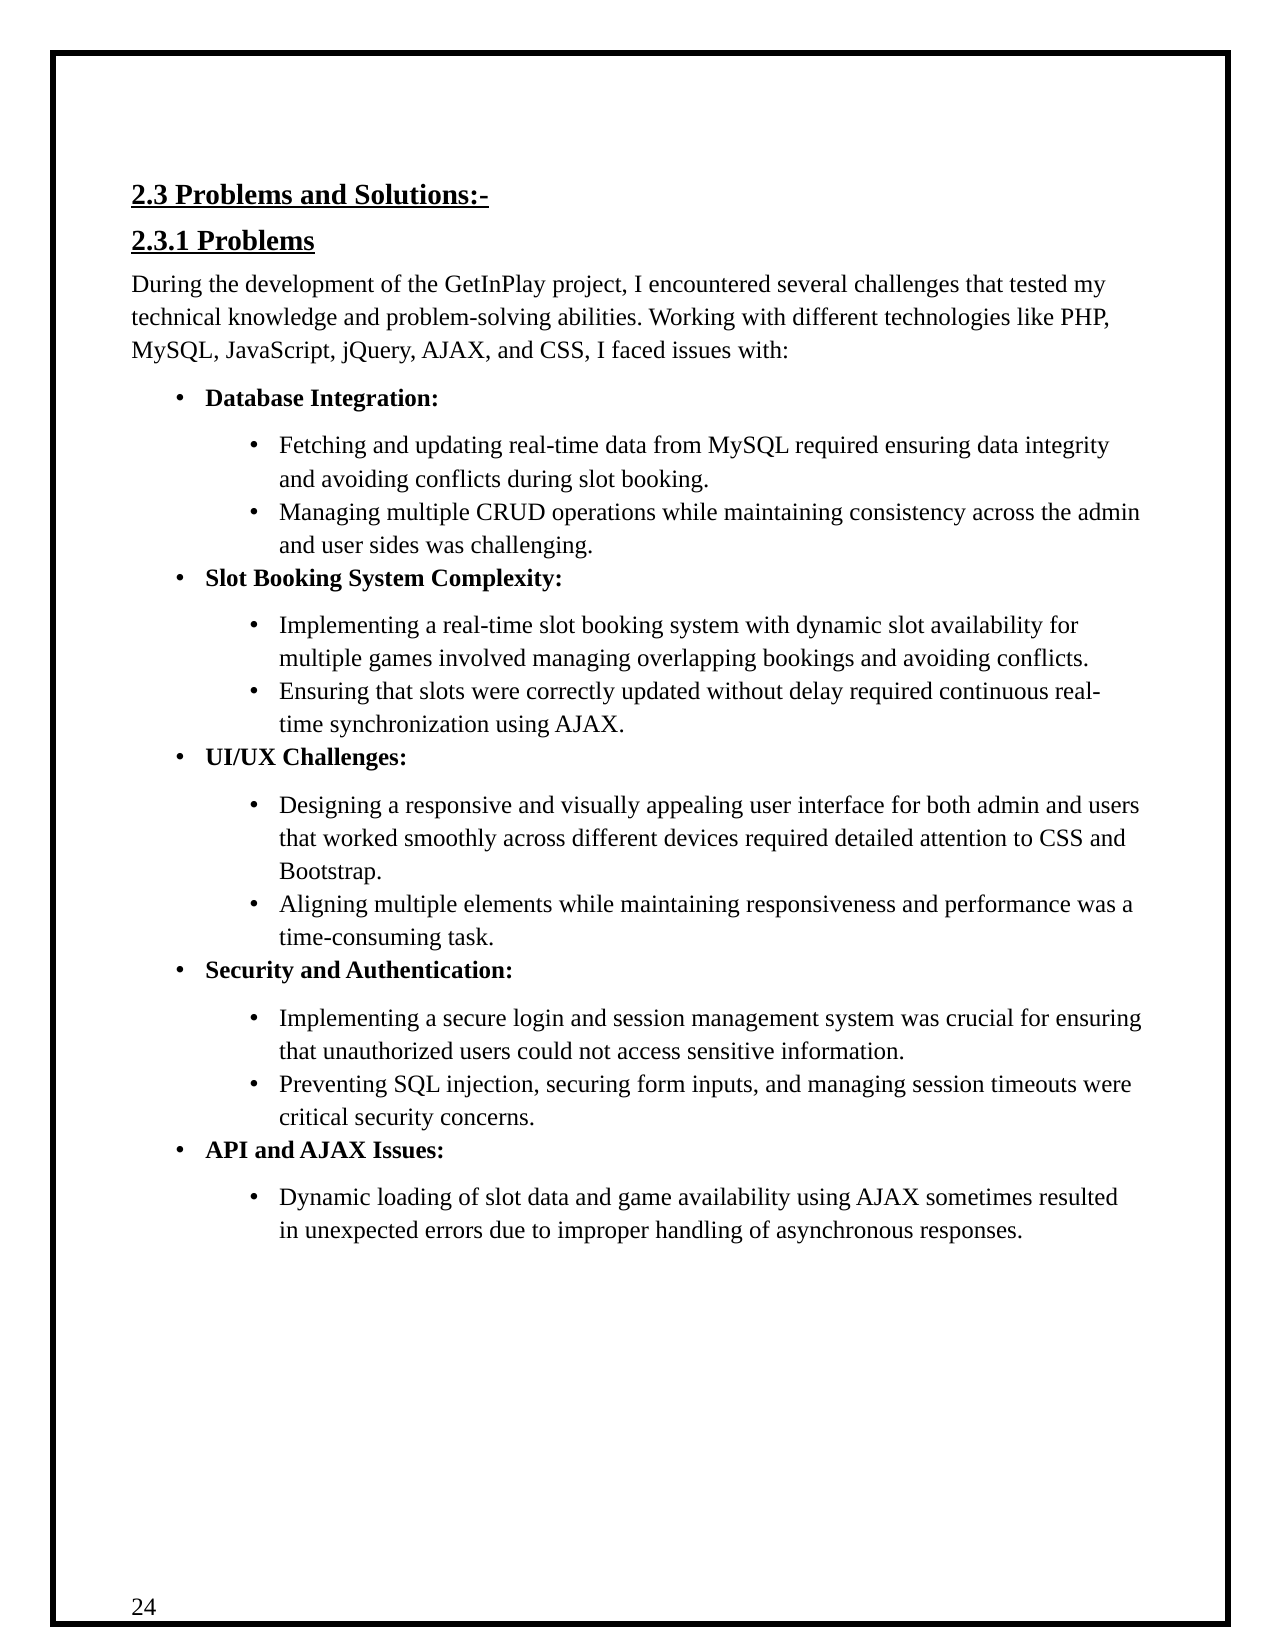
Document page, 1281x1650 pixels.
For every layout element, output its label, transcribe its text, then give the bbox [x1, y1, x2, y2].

list Slot Booking System Complexity: [176, 563, 1143, 591]
list UI/UX Challenges: [176, 742, 1143, 771]
list Preventing SQL injection, securing form inputs, and managing session timeouts were critical security concerns. [249, 1069, 1143, 1131]
list API and AJAX Issues: [176, 1135, 1143, 1163]
list Database Integration: [176, 383, 1143, 412]
list Implementing a real-time slot booking system with dynamic slot availability for multiple games involved managing overlapping bookings and avoiding conflicts. [249, 610, 1143, 672]
list Dynamic loading of slot data and game availability using AJAX sometimes resulted in unexpected errors due to improper handling of asynchronous responses. [249, 1182, 1143, 1244]
list Implementing a secure login and session management system was crucial for ensuring that unauthorized users could not access sensitive information. [249, 1003, 1143, 1064]
list Ensuring that slots were correctly updated without delay required continuous real-time synchronization using AJAX. [249, 676, 1143, 738]
list Aligning multiple elements while maintaining responsiveness and performance was a time-consuming task. [249, 889, 1143, 951]
list Designing a responsive and visually appealing user interface for both admin and users that worked smoothly across different devices required detailed attention to CSS and Bootstrap. [249, 790, 1143, 885]
text During the development of the GetInPlay project, I encountered several challenges that tested my technical knowledge and problem-solving abilities. Working with different technologies like PHP, MySQL, JavaScript, jQuery, AJAX, and CSS, I faced issues with: [131, 269, 1143, 364]
list Managing multiple CRUD operations while maintaining consistency across the admin and user sides was challenging. [249, 497, 1143, 558]
text 2.3 Problems and Solutions:- [131, 177, 1143, 211]
list Fetching and updating real-time data from MySQL required ensuring data integrity and avoiding conflicts during slot booking. [249, 431, 1143, 492]
list Security and Authentication: [176, 955, 1143, 984]
subtitle 2.3.1 Problems [131, 223, 1143, 257]
